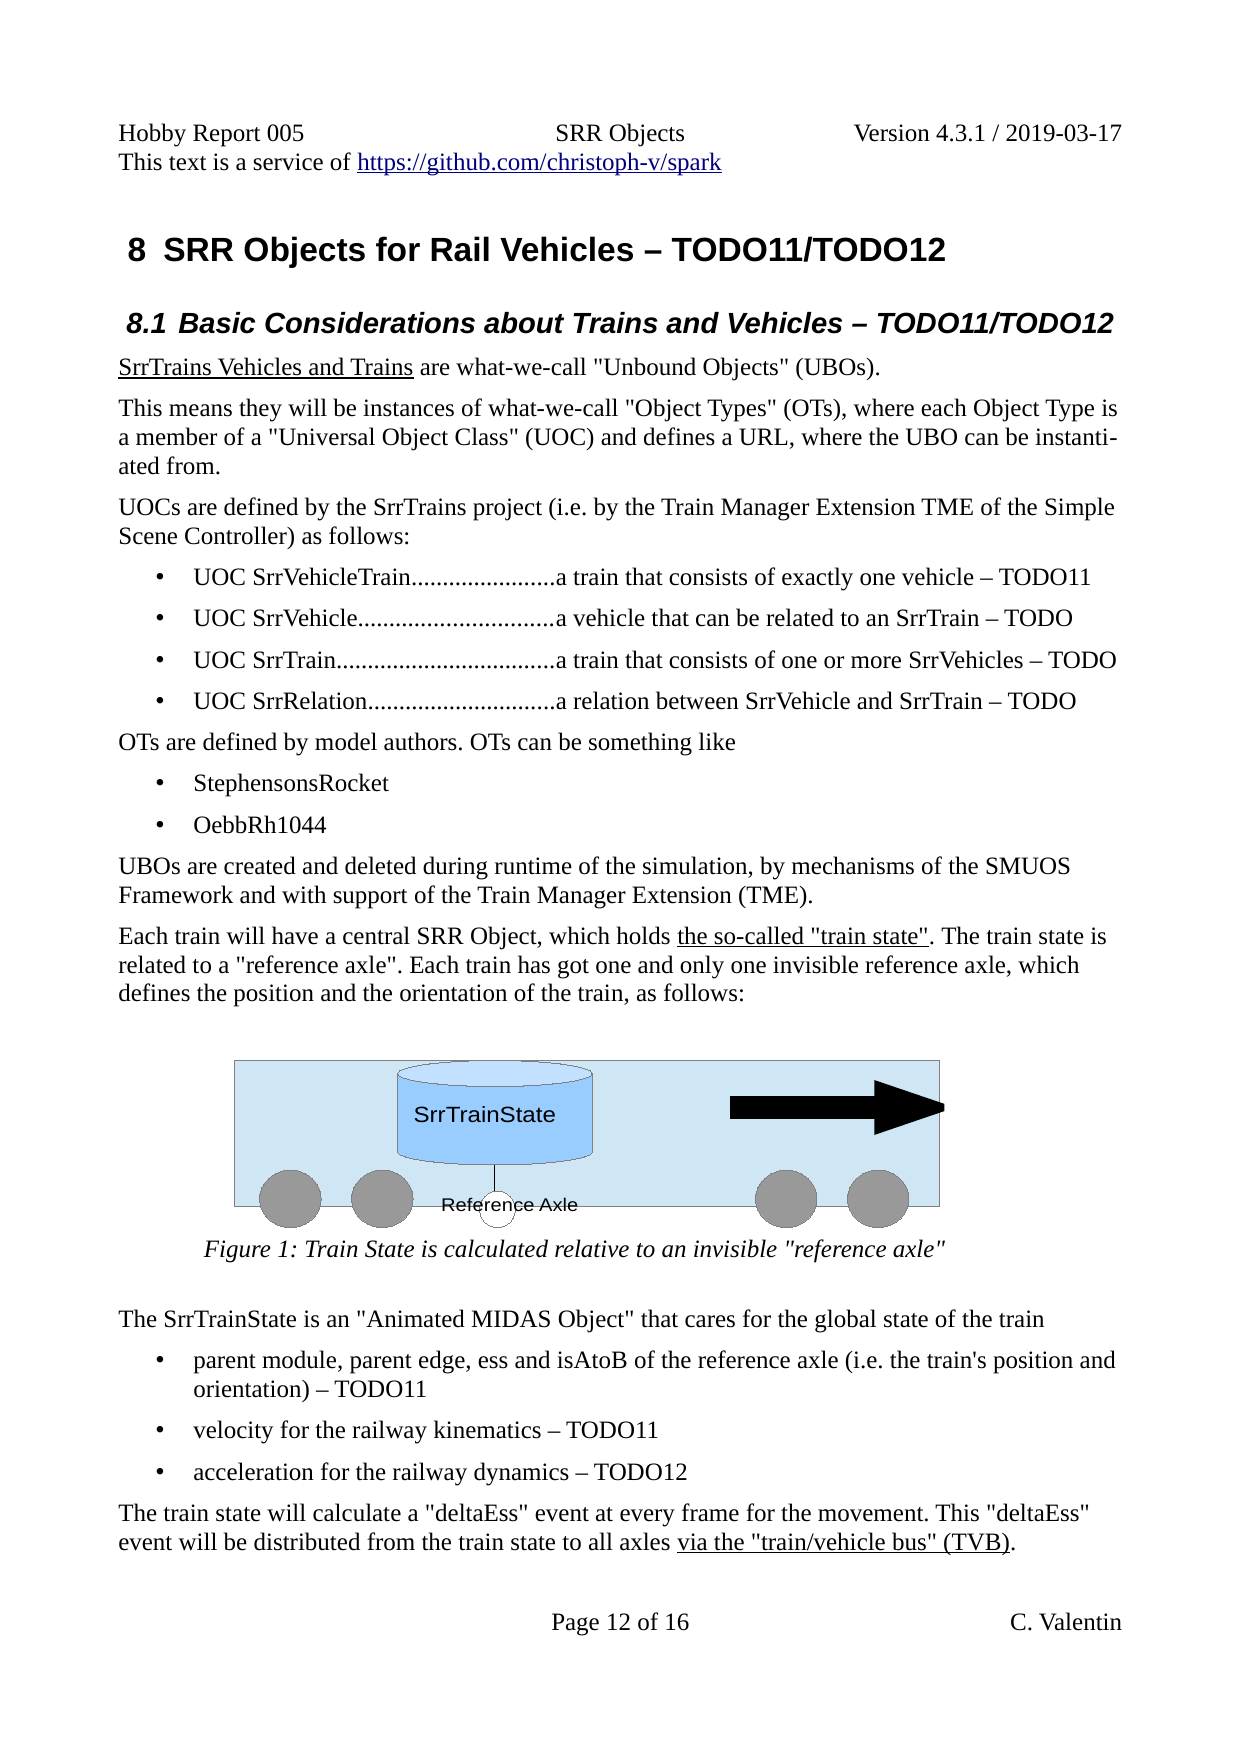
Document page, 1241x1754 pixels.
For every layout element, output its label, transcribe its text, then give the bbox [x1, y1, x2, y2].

subtitle Basic Considerations about Trains and Vehicles – TODO11/TODO12 [118, 306, 1122, 340]
subtitle SRR Objects for Rail Vehicles – TODO11/TODO12 [118, 230, 1122, 269]
list acceleration for the railway dynamics – TODO12 [156, 1457, 1122, 1485]
list parent module, parent edge, ess and isAtoB of the reference axle (i.e. the train's position and orientation) – TODO11 [156, 1345, 1122, 1403]
text The SrrTrainState is an "Animated MIDAS Object" that cares for the global state of the train [118, 1304, 1122, 1333]
list UOC SrrRelation a relation between SrrVehicle and SrrTrain – TODO [156, 686, 1122, 715]
text Figure 1: Train State is calculated relative to an invisible "reference axle" [204, 1068, 964, 1263]
text The train state will calculate a "deltaEss" event at every frame for the movement. This "deltaEss" event will be distributed from the train state to all axles via the "train/vehicle bus" (TVB). [118, 1498, 1122, 1555]
list OebbRh1044 [156, 810, 1122, 838]
list UOC SrrVehicle a vehicle that can be related to an SrrTrain – TODO [156, 603, 1122, 632]
list UOC SrrTrain a train that consists of one or more SrrVehicles – TODO [156, 645, 1122, 673]
text Each train will have a central SRR Object, which holds the so-called "train state". The train state is related to a "reference axle". Each train has got one and only one invisible reference axle, which defines the position and the orientation of the train, as follows: [118, 921, 1122, 1007]
text UBOs are created and deleted during runtime of the simulation, by mechanisms of the SMUOS Framework and with support of the Train Manager Extension (TME). [118, 851, 1122, 908]
text SrrTrains Vehicles and Trains are what-we-call "Unbound Objects" (UBOs). [118, 352, 1122, 381]
text This means they will be instances of what-we-call "Object Types" (OTs), where each Object Type is a member of a "Universal Object Class" (UOC) and defines a URL, where the UBO can be instanti­ated from. [118, 393, 1122, 480]
list UOC SrrVehicleTrain a train that consists of exactly one vehicle – TODO11 [156, 562, 1122, 591]
text OTs are defined by model authors. OTs can be something like [118, 727, 1122, 756]
text UOCs are defined by the SrrTrains project (i.e. by the Train Manager Extension TME of the Simple Scene Controller) as follows: [118, 492, 1122, 550]
list StephensonsRocket [156, 768, 1122, 797]
list velocity for the railway kinematics – TODO11 [156, 1415, 1122, 1444]
